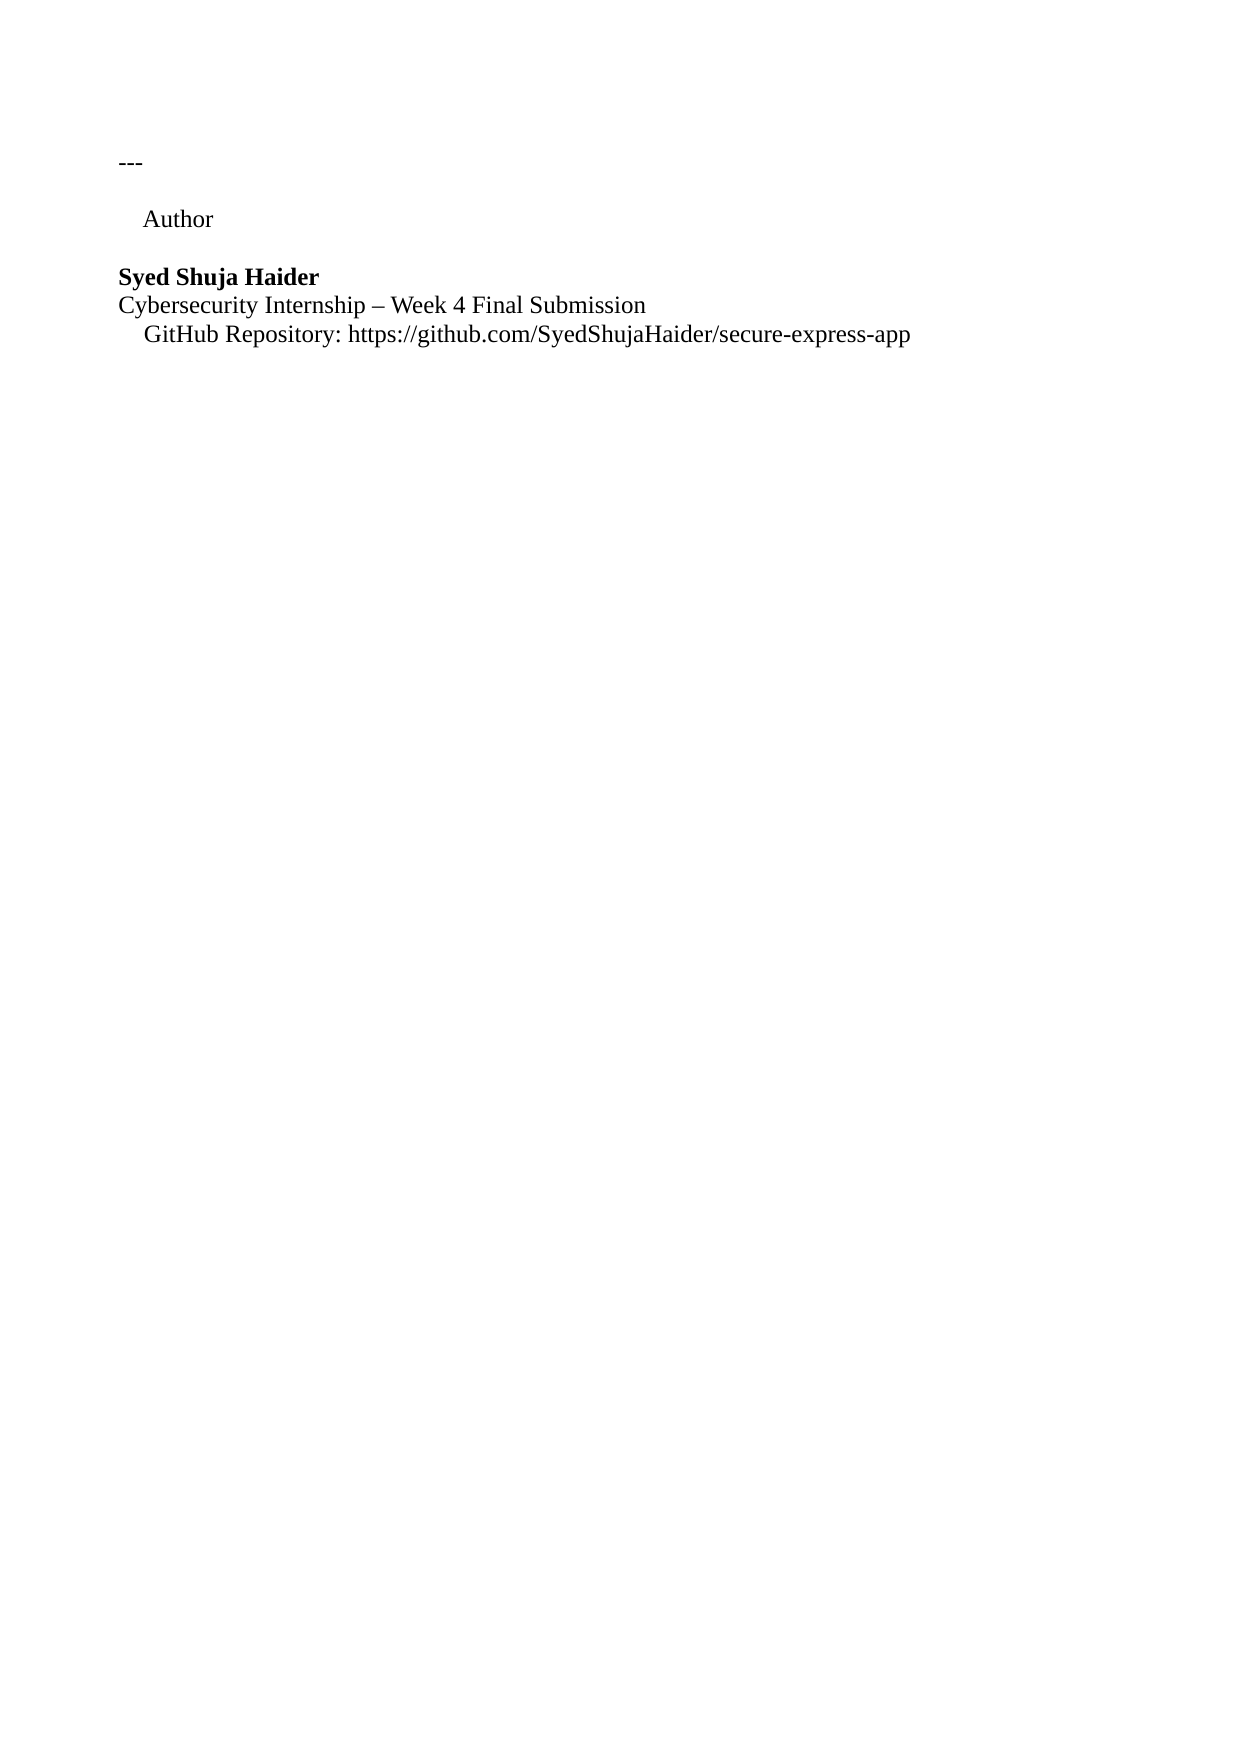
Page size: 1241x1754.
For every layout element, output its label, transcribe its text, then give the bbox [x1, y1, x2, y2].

text Cybersecurity Internship – Week 4 Final Submission [118, 291, 1122, 319]
text 🧠 Author [118, 204, 1122, 233]
text 🔗 GitHub Repository: https://github.com/SyedShujaHaider/secure-express-app [118, 319, 1122, 348]
text --- [118, 147, 1122, 176]
text Syed Shuja Haider [118, 262, 1122, 291]
